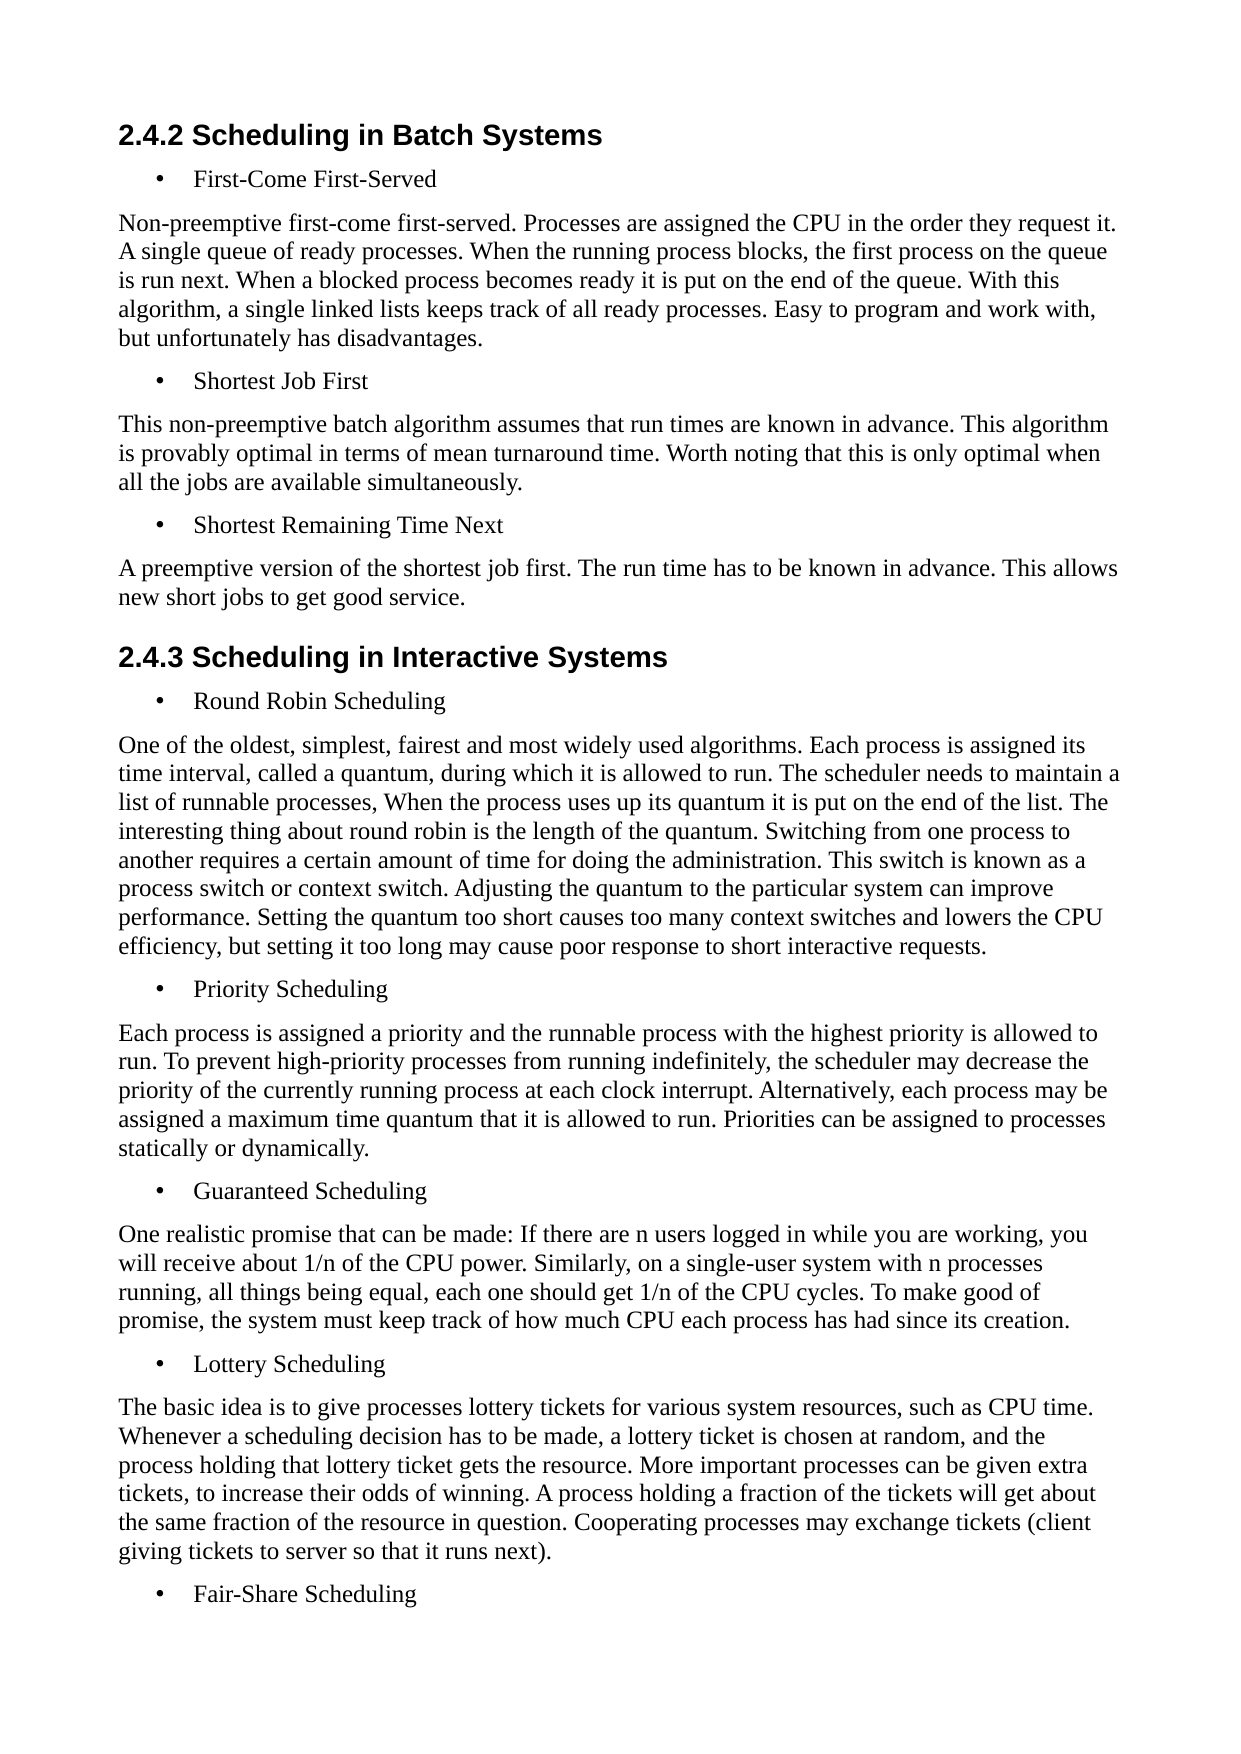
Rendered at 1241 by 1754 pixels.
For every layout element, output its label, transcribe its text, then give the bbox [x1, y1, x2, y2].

text Non-preemptive first-come first-served. Processes are assigned the CPU in the order they request it. A single queue of ready processes. When the running process blocks, the first process on the queue is run next. When a blocked process becomes ready it is put on the end of the queue. With this algorithm, a single linked lists keeps track of all ready processes. Easy to program and work with, but unfortunately has disadvantages. [118, 208, 1122, 351]
list Round Robin Scheduling [156, 686, 1122, 715]
list Priority Scheduling [156, 974, 1122, 1003]
text This non-preemptive batch algorithm assumes that run times are known in advance. This algorithm is provably optimal in terms of mean turnaround time. Worth noting that this is only optimal when all the jobs are available simultaneously. [118, 409, 1122, 496]
text One of the oldest, simplest, fairest and most widely used algorithms. Each process is assigned its time interval, called a quantum, during which it is allowed to run. The scheduler needs to maintain a list of runnable processes, When the process uses up its quantum it is put on the end of the list. The interesting thing about round robin is the length of the quantum. Switching from one process to another requires a certain amount of time for doing the administration. This switch is known as a process switch or context switch. Adjusting the quantum to the particular system can improve performance. Setting the quantum too short causes too many context switches and lowers the CPU efficiency, but setting it too long may cause poor response to short interactive requests. [118, 730, 1122, 960]
text Each process is assigned a priority and the runnable process with the highest priority is allowed to run. To prevent high-priority processes from running indefinitely, the scheduler may decrease the priority of the currently running process at each clock interrupt. Alternatively, each process may be assigned a maximum time quantum that it is allowed to run. Priorities can be assigned to processes statically or dynamically. [118, 1018, 1122, 1161]
subtitle 2.4.3 Scheduling in Interactive Systems [118, 640, 1122, 674]
list First-Come First-Served [156, 164, 1122, 193]
list Lottery Scheduling [156, 1349, 1122, 1378]
list Guaranteed Scheduling [156, 1176, 1122, 1205]
list Shortest Remaining Time Next [156, 510, 1122, 539]
list Shortest Job First [156, 366, 1122, 395]
text The basic idea is to give processes lottery tickets for various system resources, such as CPU time. Whenever a scheduling decision has to be made, a lottery ticket is chosen at random, and the process holding that lottery ticket gets the resource. More important processes can be given extra tickets, to increase their odds of winning. A process holding a fraction of the tickets will get about the same fraction of the resource in question. Cooperating processes may exchange tickets (client giving tickets to server so that it runs next). [118, 1392, 1122, 1565]
text One realistic promise that can be made: If there are n users logged in while you are working, you will receive about 1/n of the CPU power. Similarly, on a single-user system with n processes running, all things being equal, each one should get 1/n of the CPU cycles. To make good of promise, the system must keep track of how much CPU each process has had since its creation. [118, 1219, 1122, 1334]
text A preemptive version of the shortest job first. The run time has to be known in advance. This allows new short jobs to get good service. [118, 553, 1122, 611]
list Fair-Share Scheduling [156, 1579, 1122, 1608]
subtitle 2.4.2 Scheduling in Batch Systems [118, 118, 1122, 152]
